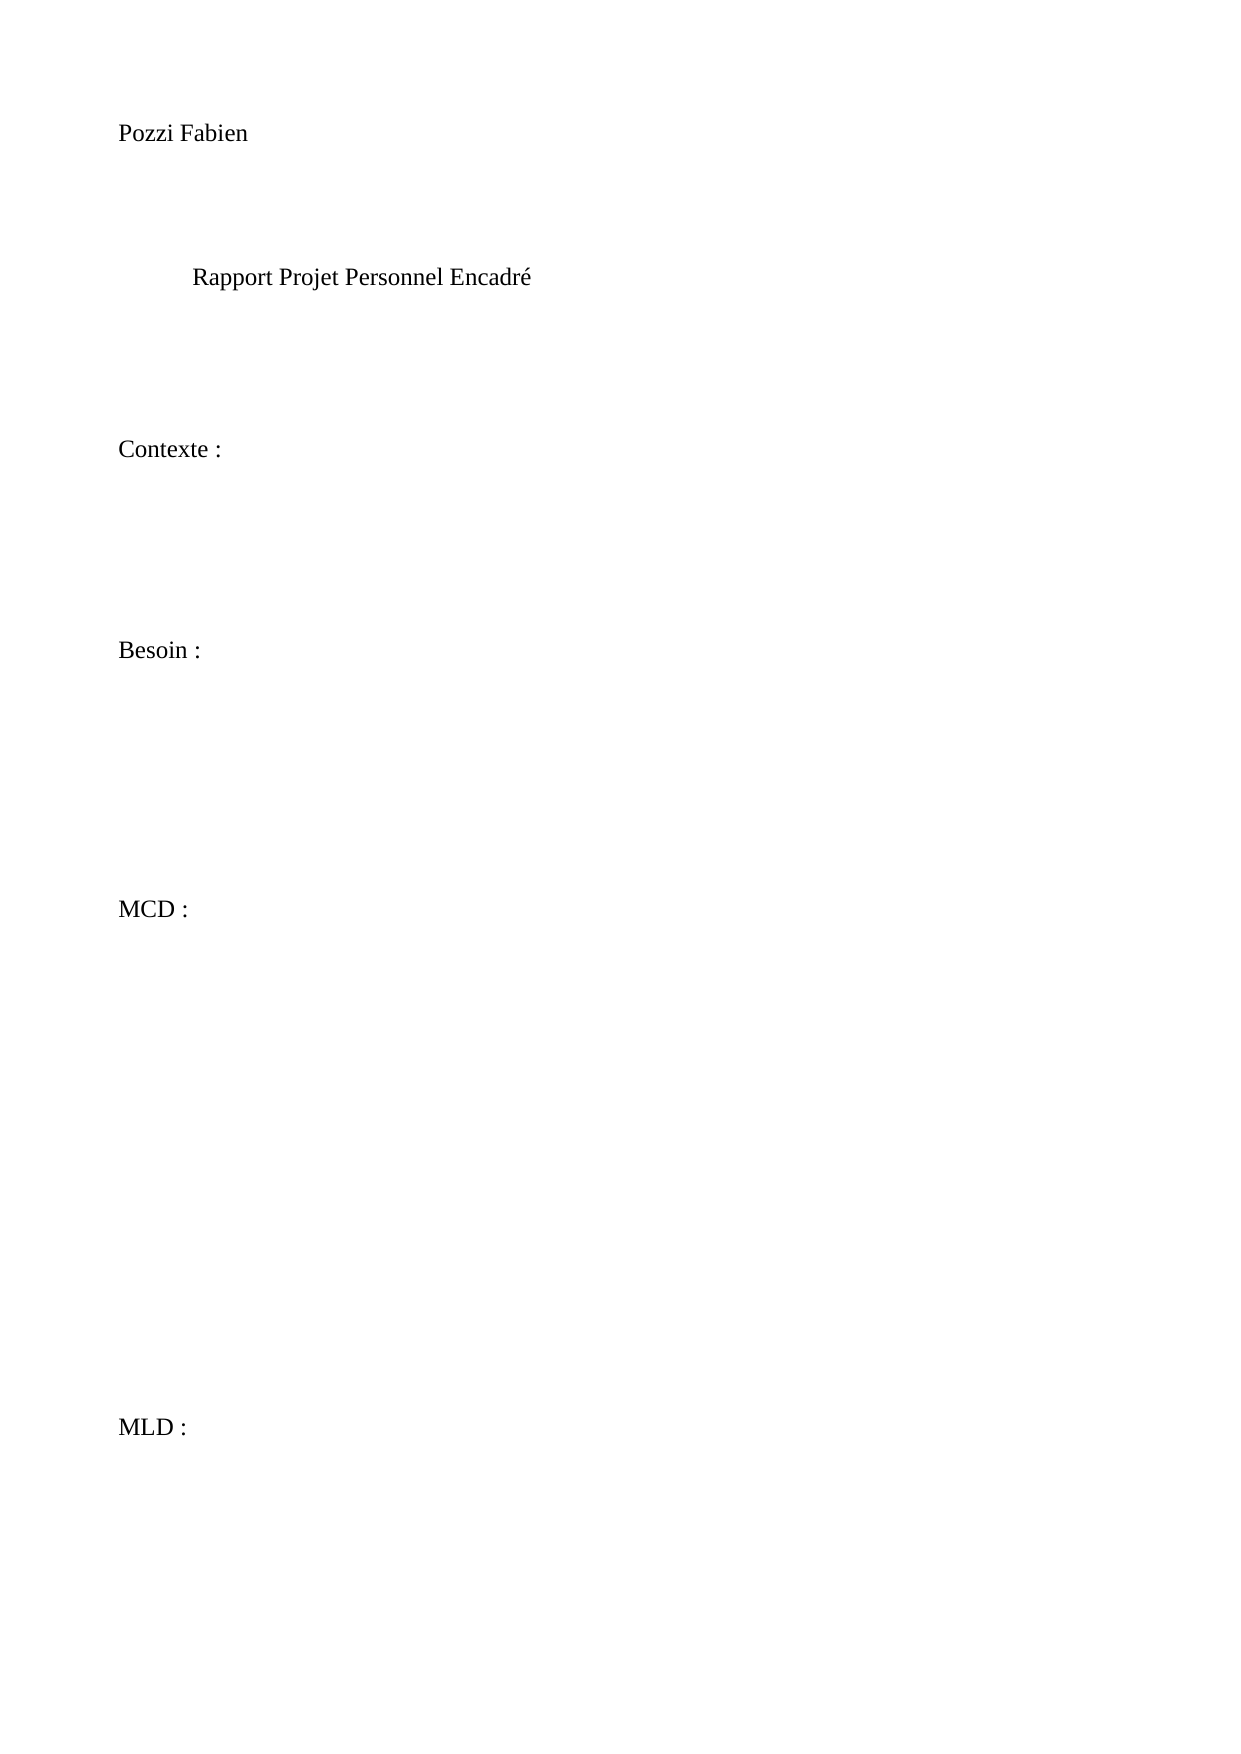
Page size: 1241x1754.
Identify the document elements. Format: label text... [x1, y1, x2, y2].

text Contexte : [118, 434, 1122, 463]
text Besoin : [118, 636, 1122, 664]
text MLD : [118, 1412, 1122, 1441]
text Pozzi Fabien [118, 118, 1122, 147]
text MCD : [118, 894, 1122, 923]
text Rapport Projet Personnel Encadré [118, 262, 1122, 291]
